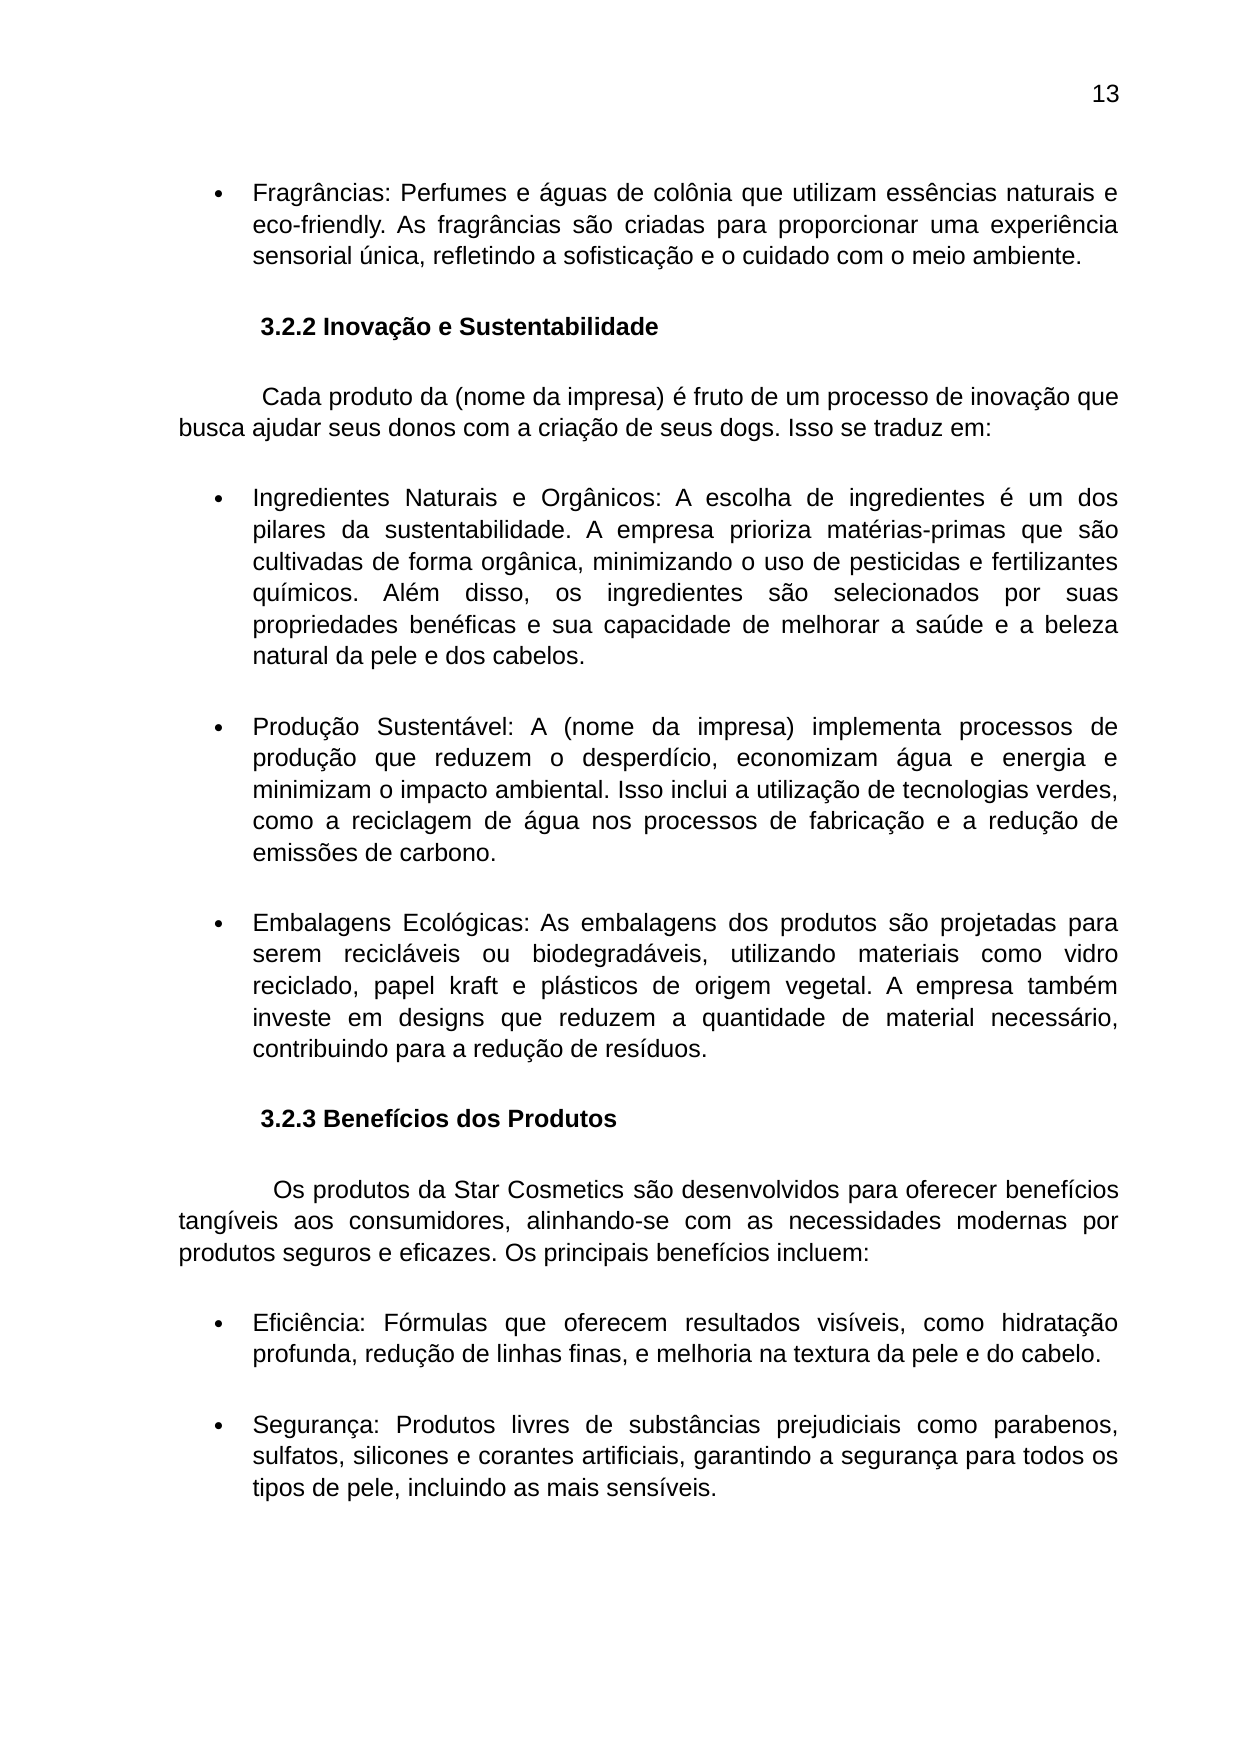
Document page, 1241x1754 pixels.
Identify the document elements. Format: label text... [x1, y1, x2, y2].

subtitle Embalagens Ecológicas: As embalagens dos produtos são projetadas para serem recicláveis ou biodegradáveis, utilizando materiais como vidro reciclado, papel kraft e plásticos de origem vegetal. A empresa também investe em designs que reduzem a quantidade de material necessário, contribuindo para a redução de resíduos. [215, 908, 1119, 1063]
subtitle Cada produto da (nome da impresa) é fruto de um processo de inovação que busca ajudar seus donos com a criação de seus dogs. Isso se traduz em: [177, 382, 1119, 442]
subtitle Produção Sustentável: A (nome da impresa) implementa processos de produção que reduzem o desperdício, economizam água e energia e minimizam o impacto ambiental. Isso inclui a utilização de tecnologias verdes, como a reciclagem de água nos processos de fabricação e a redução de emissões de carbono. [215, 711, 1119, 866]
subtitle Eficiência: Fórmulas que oferecem resultados visíveis, como hidratação profunda, redução de linhas finas, e melhoria na textura da pele e do cabelo. [215, 1308, 1119, 1368]
subtitle Ingredientes Naturais e Orgânicos: A escolha de ingredientes é um dos pilares da sustentabilidade. A empresa prioriza matérias-primas que são cultivadas de forma orgânica, minimizando o uso de pesticidas e fertilizantes químicos. Além disso, os ingredientes são selecionados por suas propriedades benéficas e sua capacidade de melhorar a saúde e a beleza natural da pele e dos cabelos. [215, 483, 1119, 670]
subtitle Fragrâncias: Perfumes e águas de colônia que utilizam essências naturais e eco-friendly. As fragrâncias são criadas para proporcionar uma experiência sensorial única, refletindo a sofisticação e o cuidado com o meio ambiente. [215, 178, 1119, 270]
subtitle 3.2.2 Inovação e Sustentabilidade [177, 311, 1119, 340]
subtitle Segurança: Produtos livres de substâncias prejudiciais como parabenos, sulfatos, silicones e corantes artificiais, garantindo a segurança para todos os tipos de pele, incluindo as mais sensíveis. [215, 1410, 1119, 1502]
subtitle Os produtos da Star Cosmetics são desenvolvidos para oferecer benefícios tangíveis aos consumidores, alinhando-se com as necessidades modernas por produtos seguros e eficazes. Os principais benefícios incluem: [177, 1174, 1119, 1266]
subtitle 3.2.3 Benefícios dos Produtos [177, 1104, 1119, 1133]
